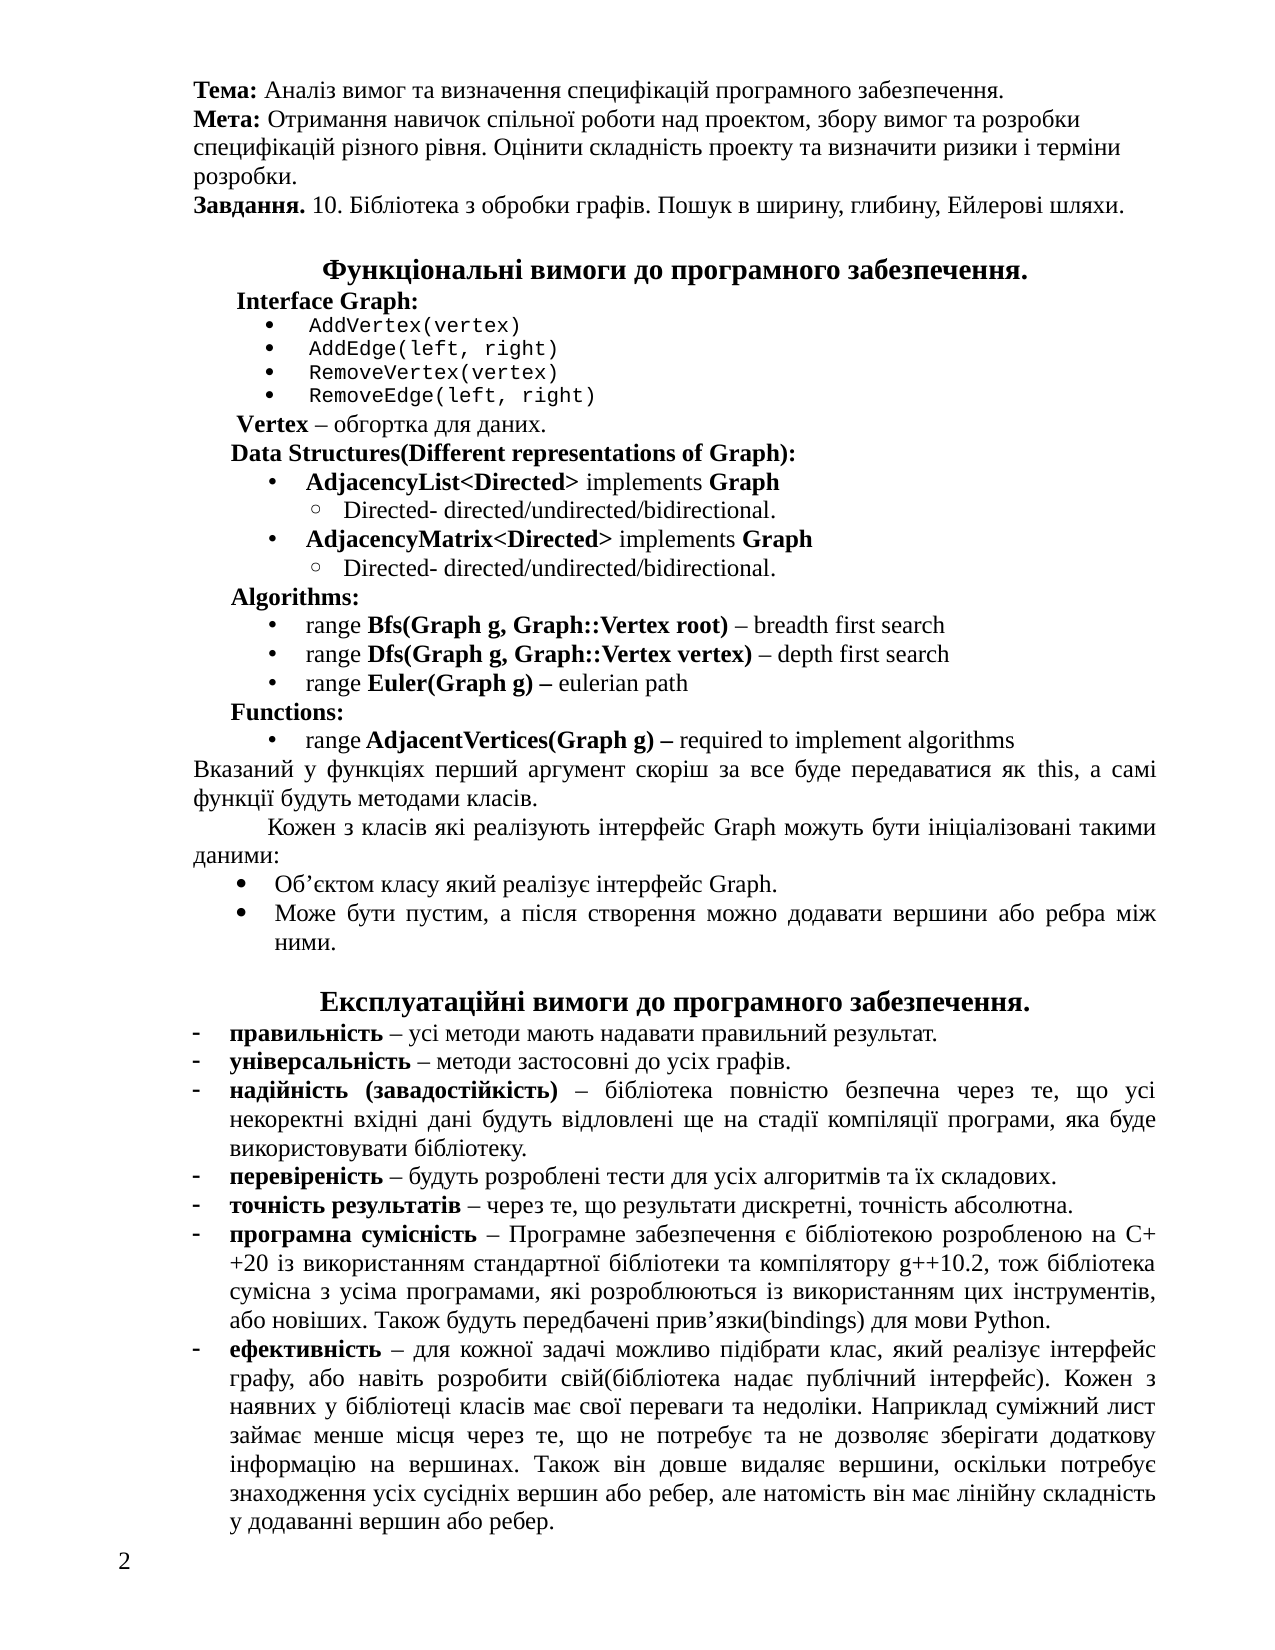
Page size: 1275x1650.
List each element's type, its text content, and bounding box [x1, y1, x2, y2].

text Тема: Аналіз вимог та визначення специфікацій програмного забезпечення. [193, 75, 1157, 104]
text Algorithms: [231, 582, 1157, 610]
text Функціональні вимоги до програмного забезпечення. [193, 252, 1157, 286]
list універсальність – методи застосовні до усіх графів. [192, 1046, 1157, 1075]
text Вказаний у функціях перший аргумент скоріш за все буде передаватися як this, а самі функції будуть методами класів. [193, 754, 1157, 812]
list RemoveEdge(left, right) [118, 386, 1157, 409]
list AddEdge(left, right) [118, 338, 1157, 362]
list range Dfs(Graph g, Graph::Vertex vertex) – depth first search [268, 639, 1157, 668]
list точність результатів – через те, що результати дискретні, точність абсолютна. [192, 1190, 1157, 1219]
list Може бути пустим, а після створення можно додавати вершини або ребра між ними. [237, 898, 1157, 955]
list AdjacencyMatrix<Directed> implements Graph [268, 524, 1157, 553]
list RemoveVertex(vertex) [118, 362, 1157, 386]
text Interface Graph: [118, 286, 1157, 314]
list range Bfs(Graph g, Graph::Vertex root) – breadth first search [268, 610, 1157, 639]
text Data Structures(Different representations of Graph): [231, 438, 1157, 467]
list перевіреність – будуть розроблені тести для усіх алгоритмів та їх складових. [192, 1161, 1157, 1190]
list AdjacencyList<Directed> implements Graph [268, 467, 1157, 495]
text Functions: [230, 697, 1157, 725]
text Мета: Отримання навичок спільної роботи над проектом, збору вимог та розробки специфікацій різного рівня. Оцінити складність проекту та визначити ризики і терміни розробки. [193, 104, 1157, 190]
list програмна сумісність – Програмне забезпечення є бібліотекою розробленою на С++20 із використанням стандартної бібліотеки та компілятору g++10.2, тож бібліотека сумісна з усіма програмами, які розроблюються із використанням цих інструментів, або новіших. Також будуть передбачені прив’язки(bindings) для мови Python. [192, 1219, 1157, 1334]
list AddVertex(vertex) [118, 314, 1157, 338]
list range AdjacentVertices(Graph g) – required to implement algorithms [268, 725, 1157, 754]
list range Euler(Graph g) – eulerian path [268, 668, 1157, 697]
list правильність – усі методи мають надавати правильний результат. [192, 1018, 1157, 1046]
list Directed- directed/undirected/bidirectional. [306, 495, 1157, 524]
list Об’єктом класу який реалізує інтерфейс Graph. [237, 869, 1157, 898]
list Directed- directed/undirected/bidirectional. [306, 553, 1157, 582]
text Кожен з класів які реалізують інтерфейс Graph можуть бути ініціалізовані такими даними: [193, 812, 1157, 869]
text Завдання. 10. Бібліотека з обробки графів. Пошук в ширину, глибину, Ейлерові шляхи. [193, 190, 1157, 219]
text Експлуатаційні вимоги до програмного забезпечення. [193, 984, 1157, 1018]
list надійність (завадостійкість) – бібліотека повністю безпечна через те, що усі некоректні вхідні дані будуть відловлені ще на стадії компіляції програми, яка буде використовувати бібліотеку. [192, 1075, 1157, 1161]
text Vertex – обгортка для даних. [118, 409, 1157, 438]
list ефективність – для кожної задачі можливо підібрати клас, який реалізує інтерфейс графу, або навіть розробити свій(бібліотека надає публічний інтерфейс). Кожен з наявних у бібліотеці класів має свої переваги та недоліки. Наприклад суміжний лист займає менше місця через те, що не потребує та не дозволяє зберігати додаткову інформацію на вершинах. Також він довше видаляє вершини, оскільки потребує знаходження усіх сусідніх вершин або ребер, але натомість він має лінійну складність у додаванні вершин або ребер. [192, 1334, 1157, 1535]
